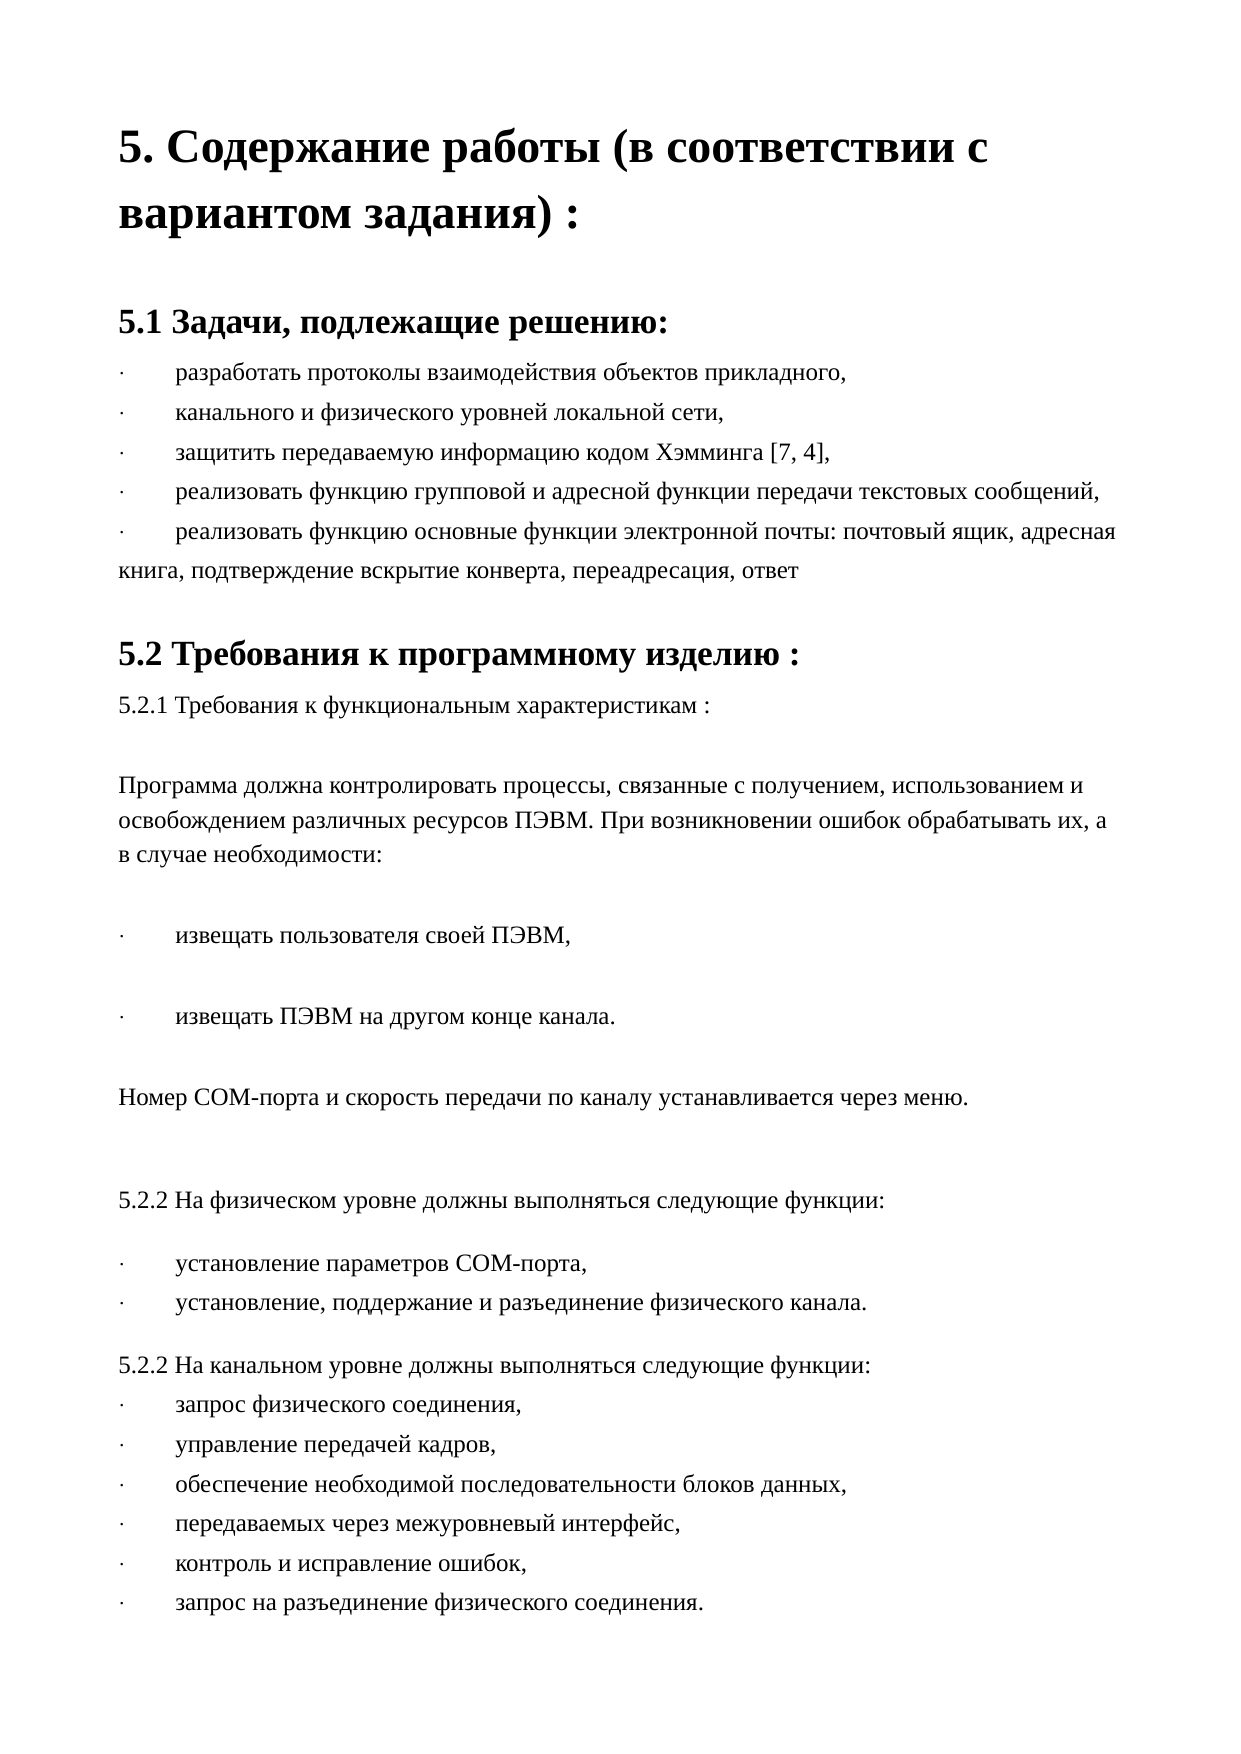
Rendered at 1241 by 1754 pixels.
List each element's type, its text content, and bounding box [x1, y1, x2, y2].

text · реализовать функцию основные функции электронной почты: почтовый ящик, адресная книга, подтверждение вскрытие конверта, переадресация, ответ [118, 516, 1122, 584]
text · запpос на pазъединение физического соединения. [118, 1587, 1122, 1616]
subtitle 5. Содержание работы (в соответствии с вариантом задания) : [118, 118, 1122, 239]
text · извещать ПЭВМ на другом конце канала. [118, 1001, 1122, 1030]
subtitle 5.1 Задачи, подлежащие решению: [118, 300, 1122, 341]
text 5.2.2 На канальном уpовне должны выполняться следующие функции: [118, 1350, 1122, 1379]
text · обеспечение необходимой последовательности блоков данных, [118, 1469, 1122, 1497]
text · установление параметров СОМ-порта, [118, 1248, 1122, 1277]
text · защитить передаваемую информацию кодом Хэмминга [7, 4], [118, 437, 1122, 465]
text · установление, поддержание и разъединение физического канала. [118, 1287, 1122, 1316]
text 5.2.2 На физическом уровне должны выполняться следующие функции: [118, 1185, 1122, 1214]
text Номер COM-порта и скорость передачи по каналу устанавливается через меню. [118, 1082, 1122, 1110]
text · пеpедаваемых чеpез межуpовневый интеpфейс, [118, 1508, 1122, 1537]
subtitle 5.2 Требования к программному изделию : [118, 632, 1122, 673]
text · разработать протоколы взаимодействия объектов прикладного, [118, 357, 1122, 386]
text · запpос физического соединения, [118, 1389, 1122, 1418]
text · контроль и исправление ошибок, [118, 1548, 1122, 1577]
text · реализовать функцию групповой и адресной функции передачи текстовых сообщений, [118, 476, 1122, 505]
text · извещать пользователя своей ПЭВМ, [118, 920, 1122, 949]
text Программа должна контролировать процессы, связанные с получением, использованием и освобождением различных ресурсов ПЭВМ. При возникновении ошибок обрабатывать их, а в случае необходимости: [118, 771, 1122, 868]
text · канального и физического уровней локальной сети, [118, 397, 1122, 426]
text 5.2.1 Требования к функциональным характеристикам : [118, 690, 1122, 718]
text · упpавление пеpедачей кадpов, [118, 1429, 1122, 1458]
